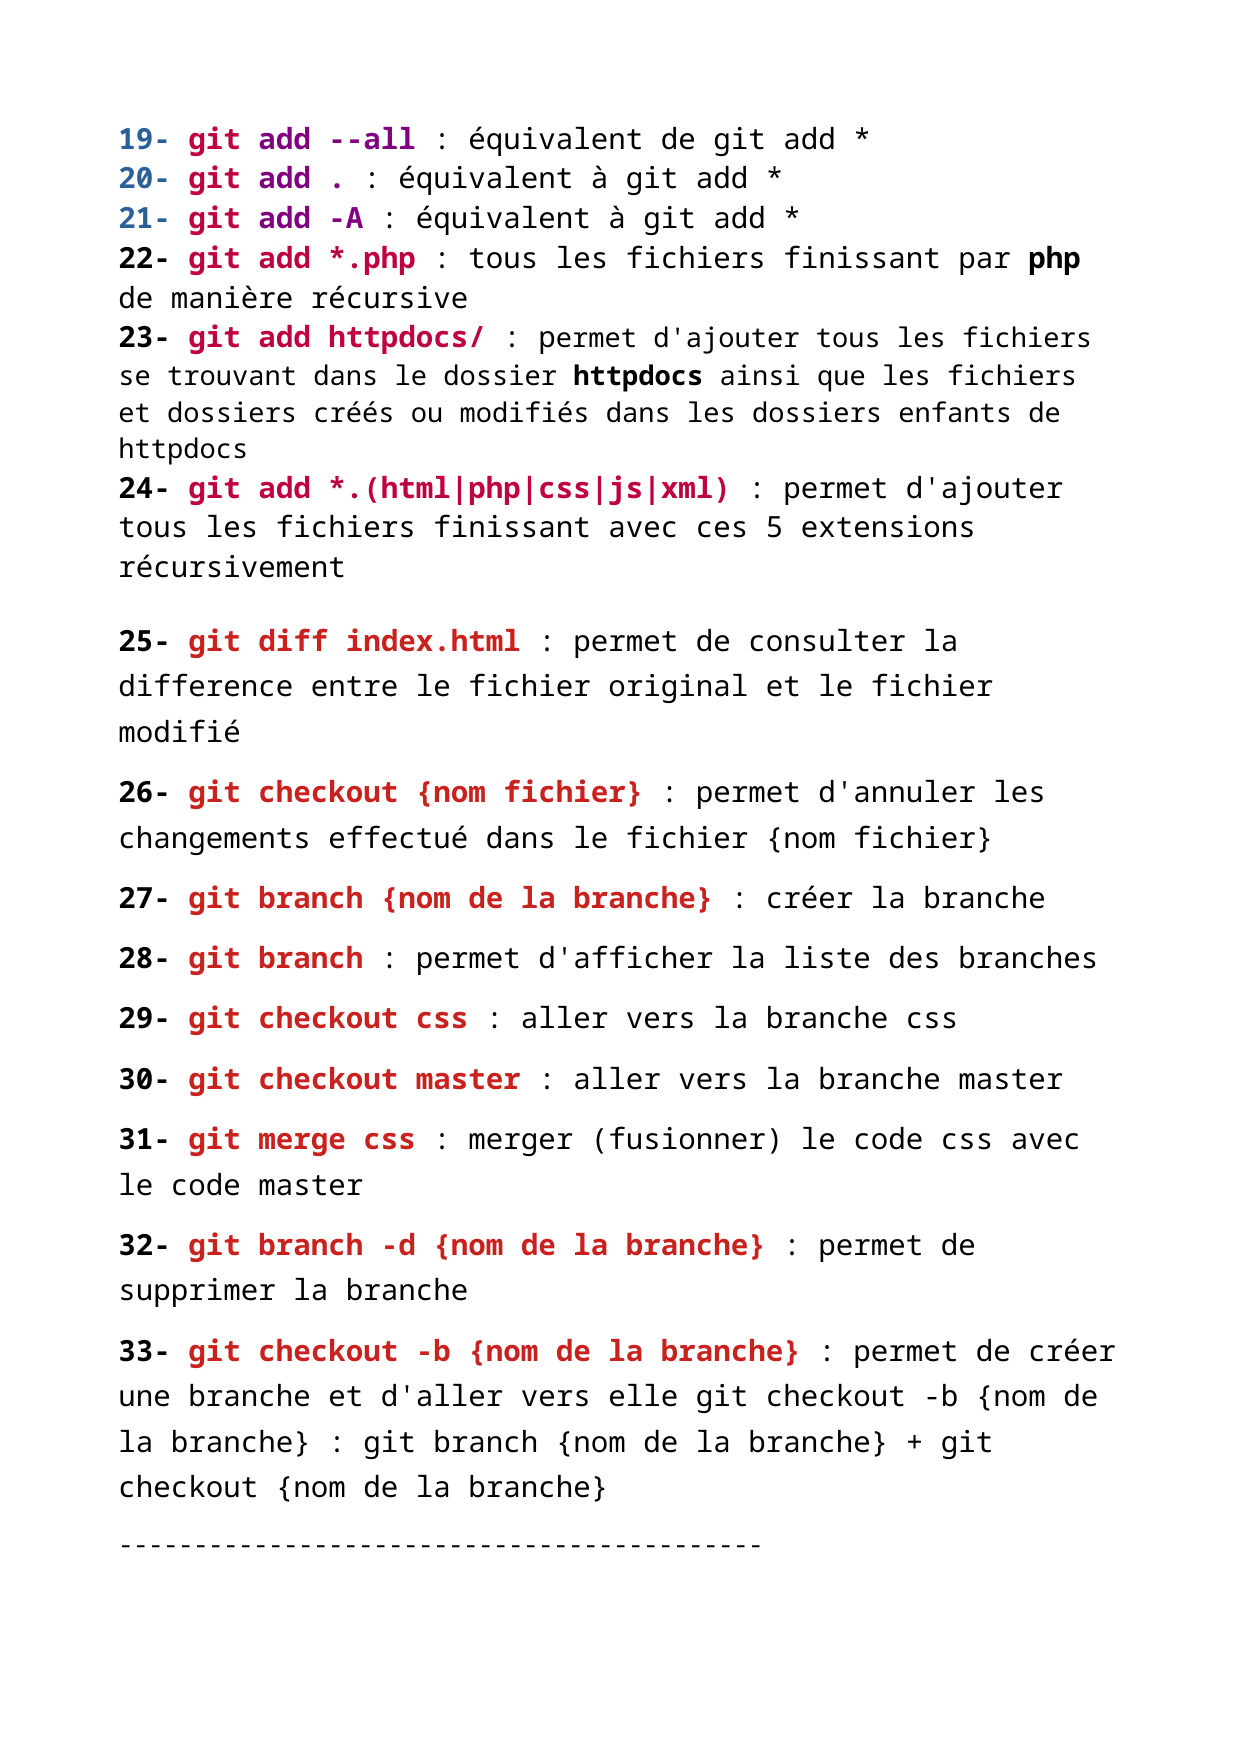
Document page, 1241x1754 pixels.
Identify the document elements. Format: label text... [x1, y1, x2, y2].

text 25- git diff index.html : permet de consulter la difference entre le fichier original et le fichier modifié [118, 620, 1122, 751]
text 22- git add *.php : tous les fichiers finissant par php de manière récursive [118, 237, 1122, 317]
text 28- git branch : permet d'afficher la liste des branches [118, 937, 1122, 977]
text 32- git branch -d {nom de la branche} : permet de supprimer la branche [118, 1224, 1122, 1309]
text 24- git add *.(html|php|css|js|xml) : permet d'ajouter tous les fichiers finissant avec ces 5 extensions récursivement [118, 467, 1122, 620]
text 29- git checkout css : aller vers la branche css [118, 998, 1122, 1037]
text 31- git merge css : merger (fusionner) le code css avec le code master [118, 1118, 1122, 1203]
text 26- git checkout {nom fichier} : permet d'annuler les changements effectué dans le fichier {nom fichier} [118, 771, 1122, 857]
text 33- git checkout -b {nom de la branche} : permet de créer une branche et d'aller vers elle git checkout -b {nom de la branche} : git branch {nom de la branche} + git checkout {nom de la branche} [118, 1330, 1122, 1506]
text 19- git add --all : équivalent de git add * [118, 118, 1122, 158]
text 21- git add -A : équivalent à git add * [118, 197, 1122, 237]
text 27- git branch {nom de la branche} : créer la branche [118, 877, 1122, 917]
text 23- git add httpdocs/ : permet d'ajouter tous les fichiers se trouvant dans le dossier httpdocs ainsi que les fichiers et dossiers créés ou modifiés dans les dossiers enfants de httpdocs [118, 317, 1122, 467]
text 30- git checkout master : aller vers la branche master [118, 1058, 1122, 1098]
text 20- git add . : équivalent à git add * [118, 158, 1122, 197]
text ------------------------------------------- [118, 1527, 1122, 1561]
